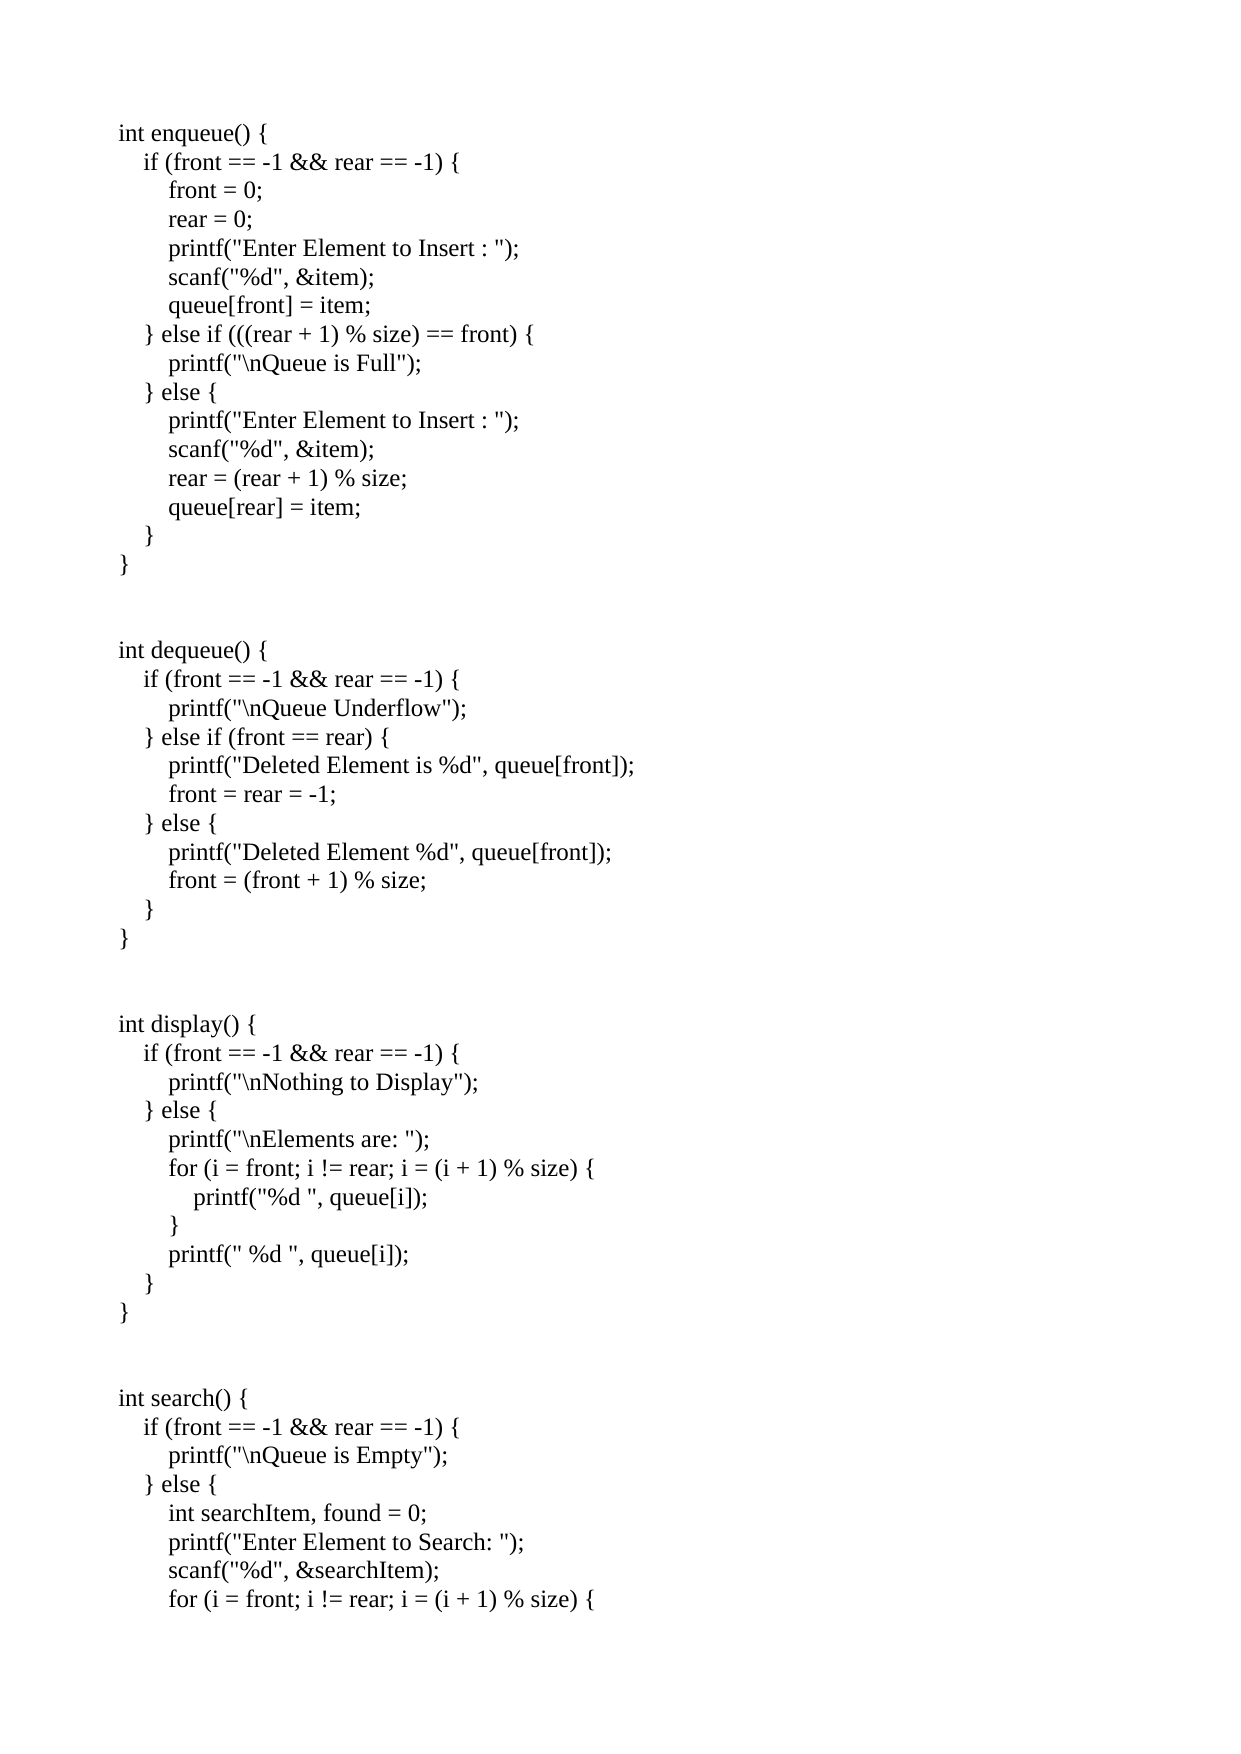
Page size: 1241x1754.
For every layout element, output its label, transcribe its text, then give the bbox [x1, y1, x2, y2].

text } [118, 521, 1122, 549]
text printf("\nQueue is Full"); [118, 348, 1122, 377]
text } else if (((rear + 1) % size) == front) { [118, 319, 1122, 348]
text printf("\nQueue Underflow"); [118, 693, 1122, 722]
text int search() { [118, 1383, 1122, 1412]
text printf("Enter Element to Insert : "); [118, 406, 1122, 434]
text } else { [118, 1469, 1122, 1498]
text int dequeue() { [118, 636, 1122, 664]
text } [118, 549, 1122, 578]
text } else { [118, 1096, 1122, 1124]
text if (front == -1 && rear == -1) { [118, 147, 1122, 176]
text } [118, 923, 1122, 952]
text scanf("%d", &searchItem); [118, 1556, 1122, 1584]
text printf("Deleted Element is %d", queue[front]); [118, 751, 1122, 779]
text scanf("%d", &item); [118, 262, 1122, 291]
text printf("\nElements are: "); [118, 1124, 1122, 1153]
text rear = 0; [118, 204, 1122, 233]
text rear = (rear + 1) % size; [118, 463, 1122, 492]
text } [118, 894, 1122, 923]
text front = 0; [118, 176, 1122, 204]
text printf("Enter Element to Insert : "); [118, 233, 1122, 262]
text if (front == -1 && rear == -1) { [118, 664, 1122, 693]
text int display() { [118, 1009, 1122, 1038]
text } else { [118, 808, 1122, 837]
text } [118, 1268, 1122, 1297]
text if (front == -1 && rear == -1) { [118, 1038, 1122, 1067]
text printf("Deleted Element %d", queue[front]); [118, 837, 1122, 866]
text queue[front] = item; [118, 291, 1122, 319]
text printf("%d ", queue[i]); [118, 1182, 1122, 1211]
text printf("Enter Element to Search: "); [118, 1527, 1122, 1556]
text int enqueue() { [118, 118, 1122, 147]
text for (i = front; i != rear; i = (i + 1) % size) { [118, 1584, 1122, 1613]
text scanf("%d", &item); [118, 434, 1122, 463]
text printf("\nNothing to Display"); [118, 1067, 1122, 1096]
text } [118, 1297, 1122, 1326]
text for (i = front; i != rear; i = (i + 1) % size) { [118, 1153, 1122, 1182]
text front = (front + 1) % size; [118, 866, 1122, 894]
text int searchItem, found = 0; [118, 1498, 1122, 1527]
text queue[rear] = item; [118, 492, 1122, 521]
text } [118, 1211, 1122, 1239]
text printf("\nQueue is Empty"); [118, 1441, 1122, 1469]
text front = rear = -1; [118, 779, 1122, 808]
text } else if (front == rear) { [118, 722, 1122, 751]
text } else { [118, 377, 1122, 406]
text printf(" %d ", queue[i]); [118, 1239, 1122, 1268]
text if (front == -1 && rear == -1) { [118, 1412, 1122, 1441]
